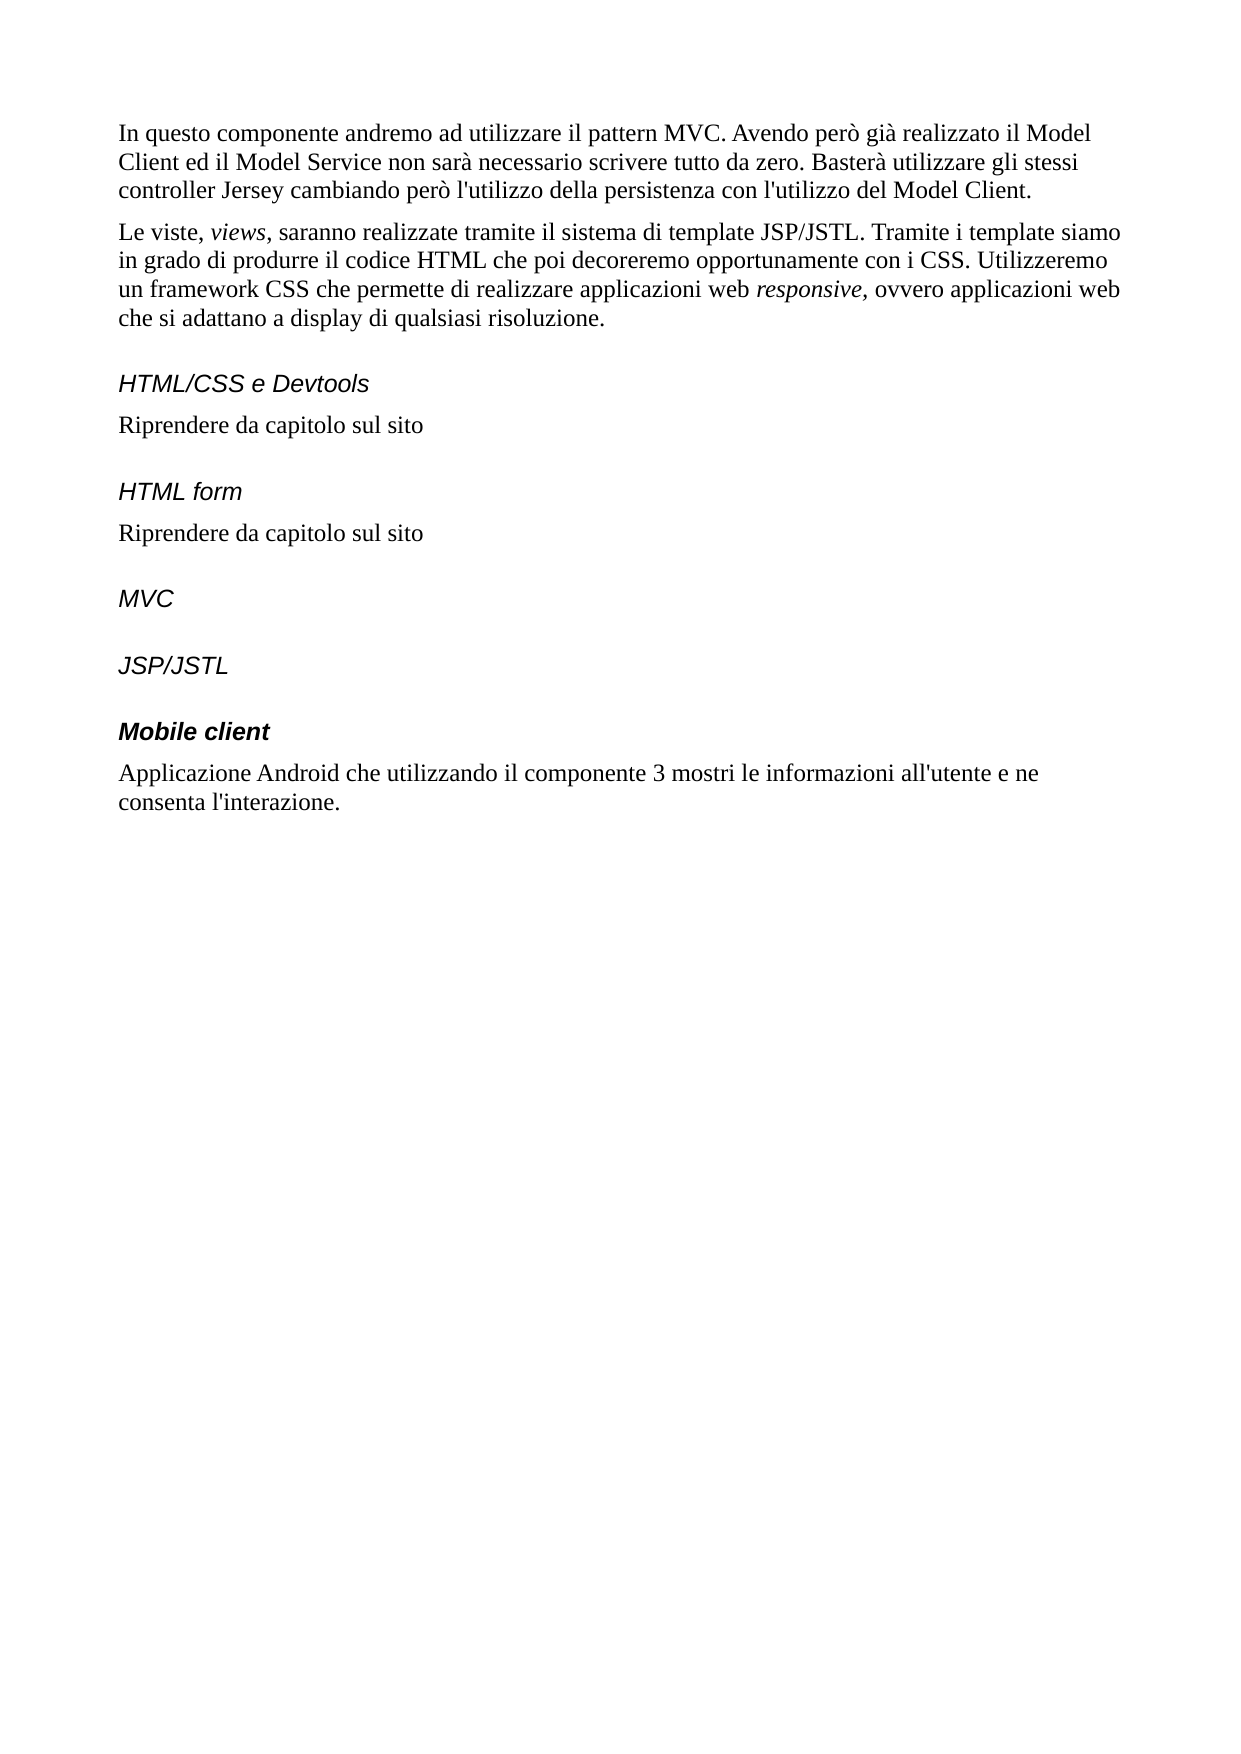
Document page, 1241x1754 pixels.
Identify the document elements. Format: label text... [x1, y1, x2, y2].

subtitle HTML/CSS e Devtools [118, 369, 1122, 398]
subtitle JSP/JSTL [118, 651, 1122, 679]
text Riprendere da capitolo sul sito [118, 411, 1122, 439]
subtitle Mobile client [118, 717, 1122, 746]
subtitle MVC [118, 584, 1122, 613]
text Le viste, views, saranno realizzate tramite il sistema di template JSP/JSTL. Tramite i template siamo in grado di produrre il codice HTML che poi decoreremo opportunamente con i CSS. Utilizzeremo un framework CSS che permette di realizzare applicazioni web responsive, ovvero applicazioni web che si adattano a display di qualsiasi risoluzione. [118, 217, 1122, 332]
subtitle HTML form [118, 477, 1122, 506]
text In questo componente andremo ad utilizzare il pattern MVC. Avendo però già realizzato il Model Client ed il Model Service non sarà necessario scrivere tutto da zero. Basterà utilizzare gli stessi controller Jersey cambiando però l'utilizzo della persistenza con l'utilizzo del Model Client. [118, 118, 1122, 204]
text Riprendere da capitolo sul sito [118, 518, 1122, 547]
text Applicazione Android che utilizzando il componente 3 mostri le informazioni all'utente e ne consenta l'interazione. [118, 758, 1122, 816]
